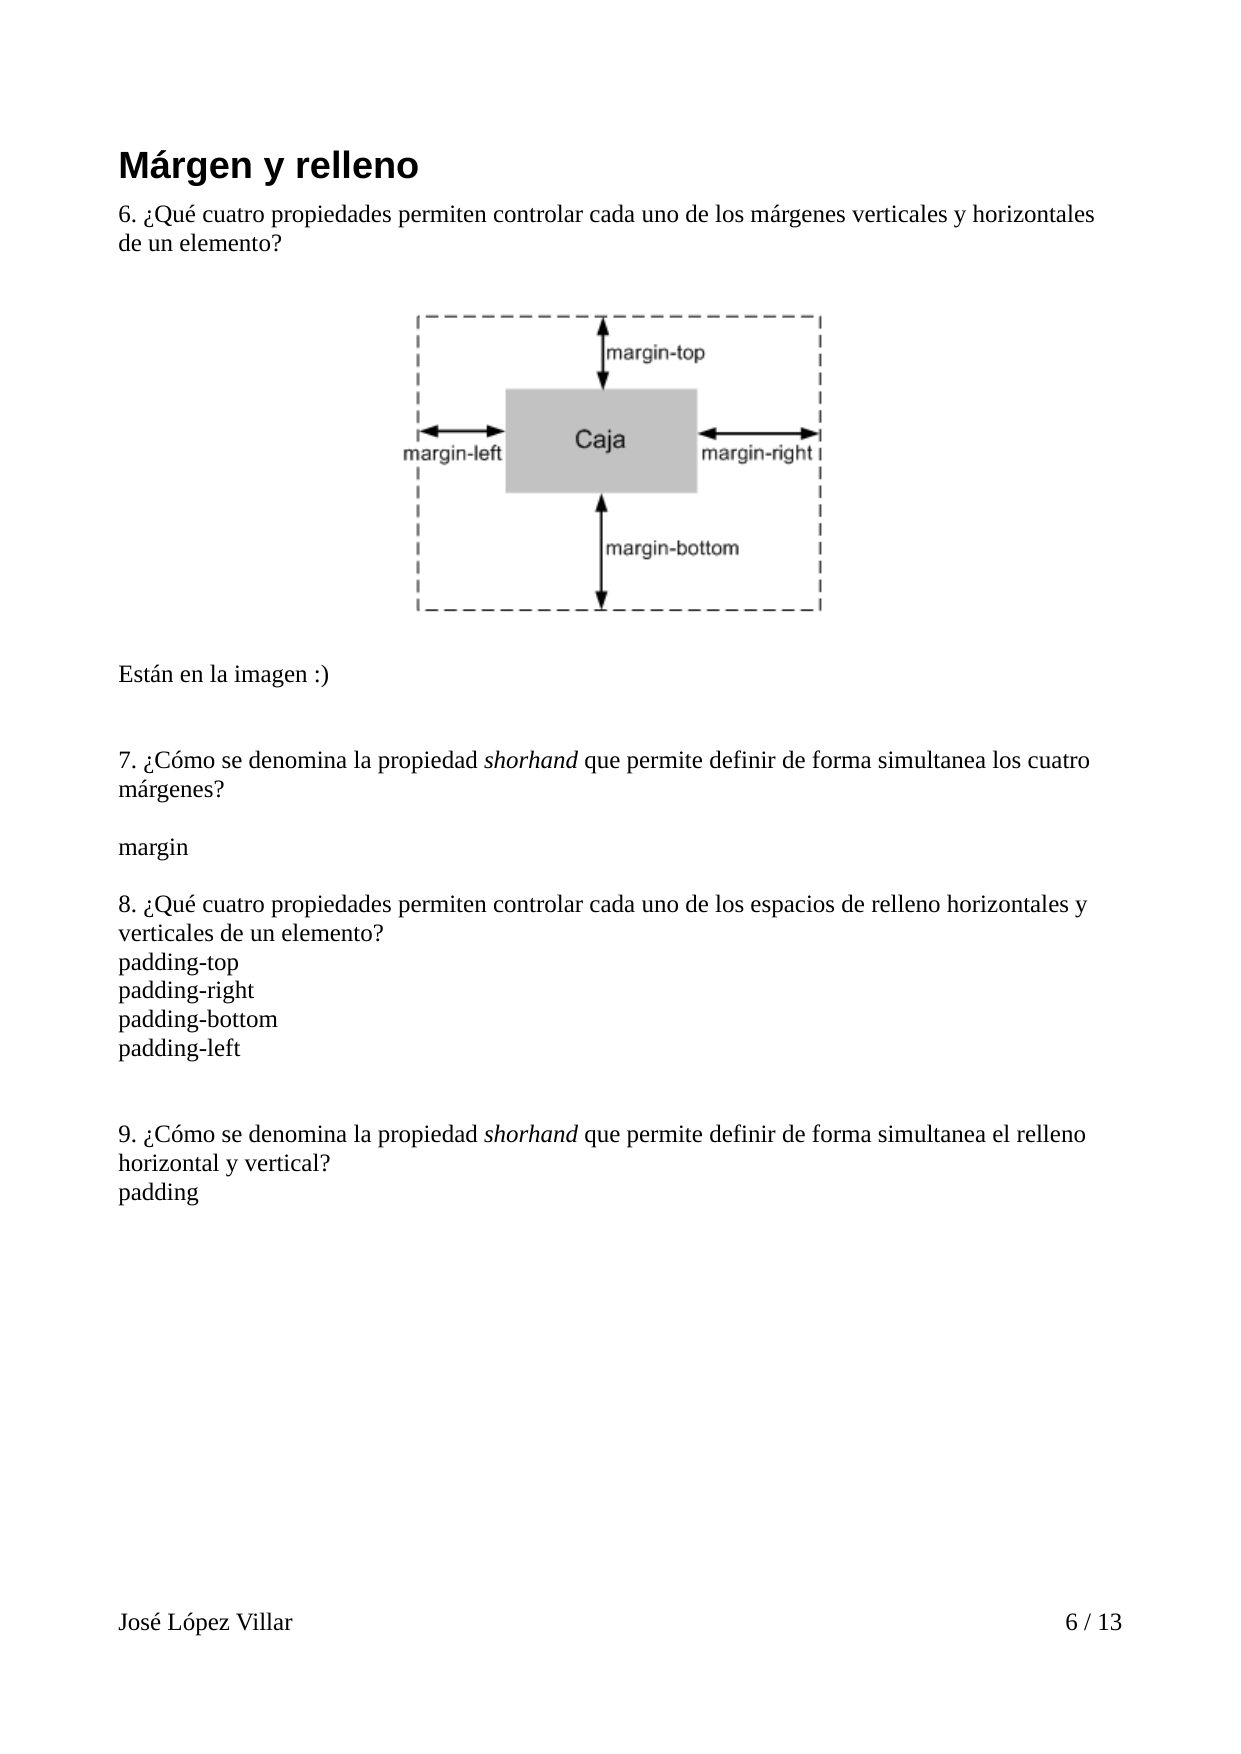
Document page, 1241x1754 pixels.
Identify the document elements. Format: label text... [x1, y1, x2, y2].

text 9. ¿Cómo se denomina la propiedad shorhand que permite definir de forma simultanea el relleno horizontal y vertical? [118, 1119, 1122, 1177]
text padding-right [118, 976, 1122, 1004]
text Están en la imagen :) [118, 659, 1122, 688]
text 7. ¿Cómo se denomina la propiedad shorhand que permite definir de forma simultanea los cuatro márgenes? [118, 746, 1122, 803]
subtitle Márgen y relleno [118, 143, 1122, 187]
text padding-bottom [118, 1004, 1122, 1033]
text padding-left [118, 1033, 1122, 1062]
text 6. ¿Qué cuatro propiedades permiten controlar cada uno de los márgenes verticales y horizontales de un elemento? [118, 199, 1122, 257]
text margin [118, 832, 1122, 861]
text 8. ¿Qué cuatro propiedades permiten controlar cada uno de los espacios de relleno horizontales y verticales de un elemento? [118, 889, 1122, 947]
text padding [118, 1177, 1122, 1206]
text padding-top [118, 947, 1122, 976]
picture [373, 285, 867, 652]
